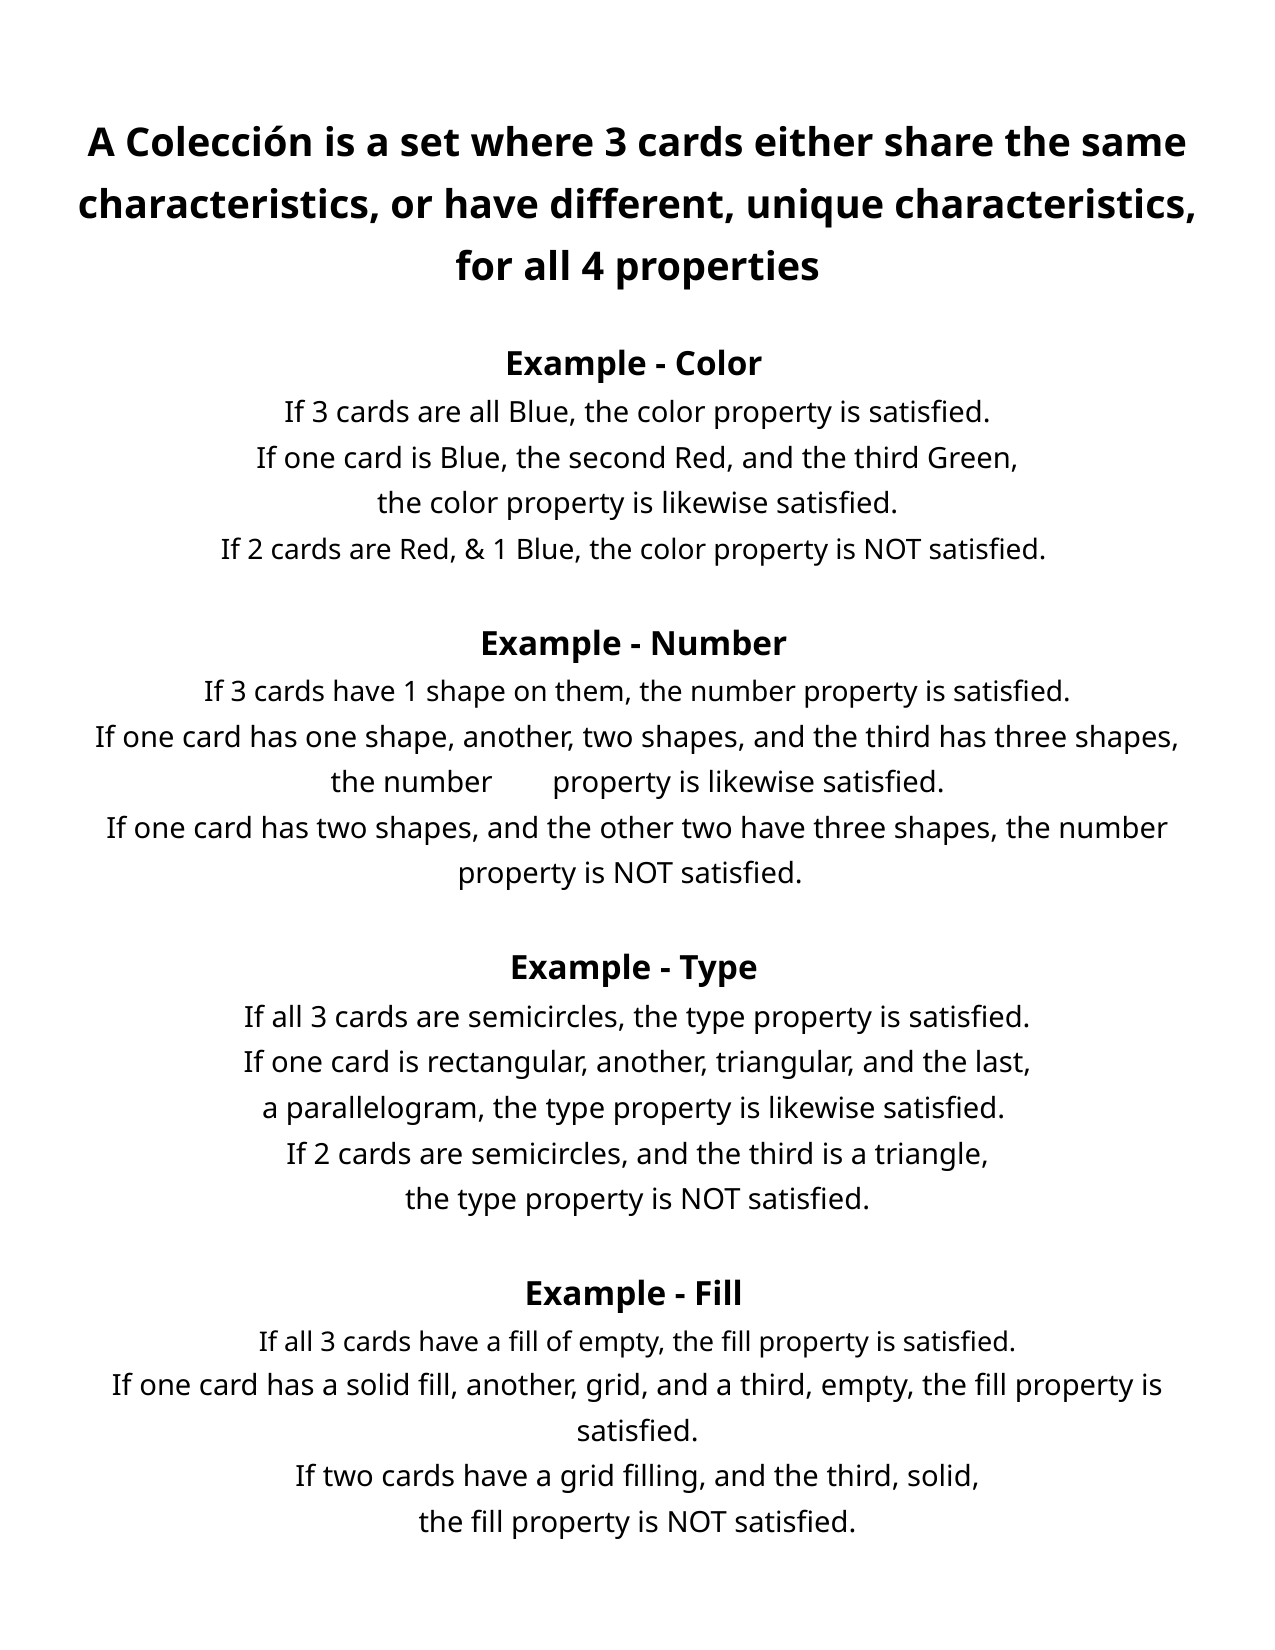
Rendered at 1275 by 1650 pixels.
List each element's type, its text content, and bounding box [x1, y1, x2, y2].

text Example - Fill [75, 1270, 1200, 1315]
text a parallelogram, the type property is likewise satisfied. [75, 1087, 1200, 1127]
text If one card is Blue, the second Red, and the third Green, [75, 437, 1200, 477]
text If 2 cards are Red, & 1 Blue, the color property is NOT satisfied. [75, 528, 1200, 568]
text If one card has two shapes, and the other two have three shapes, the number property is NOT satisfied. [75, 807, 1200, 892]
text A Colección is a set where 3 cards either share the same characteristics, or have different, unique characteristics, for all 4 properties [75, 114, 1200, 292]
text If all 3 cards have a fill of empty, the fill property is satisfied. [75, 1322, 1200, 1359]
text If 3 cards are all Blue, the color property is satisfied. [75, 391, 1200, 431]
text Example - Number [75, 619, 1200, 665]
text If 3 cards have 1 shape on them, the number property is satisfied. [75, 672, 1200, 710]
text the type property is NOT satisfied. [75, 1179, 1200, 1218]
text If one card is rectangular, another, triangular, and the last, [75, 1042, 1200, 1081]
text If one card has one shape, another, two shapes, and the third has three shapes, the number property is likewise satisfied. [75, 716, 1200, 801]
text If all 3 cards are semicircles, the type property is satisfied. [75, 996, 1200, 1036]
text the fill property is NOT satisfied. [75, 1501, 1200, 1541]
text If two cards have a grid filling, and the third, solid, [75, 1456, 1200, 1495]
text Example - Type [75, 944, 1200, 989]
text If 2 cards are semicircles, and the third is a triangle, [75, 1133, 1200, 1173]
text Example - Color [75, 339, 1200, 385]
text If one card has a solid fill, another, grid, and a third, empty, the fill property is satisfied. [75, 1364, 1200, 1450]
text the color property is likewise satisfied. [75, 483, 1200, 522]
